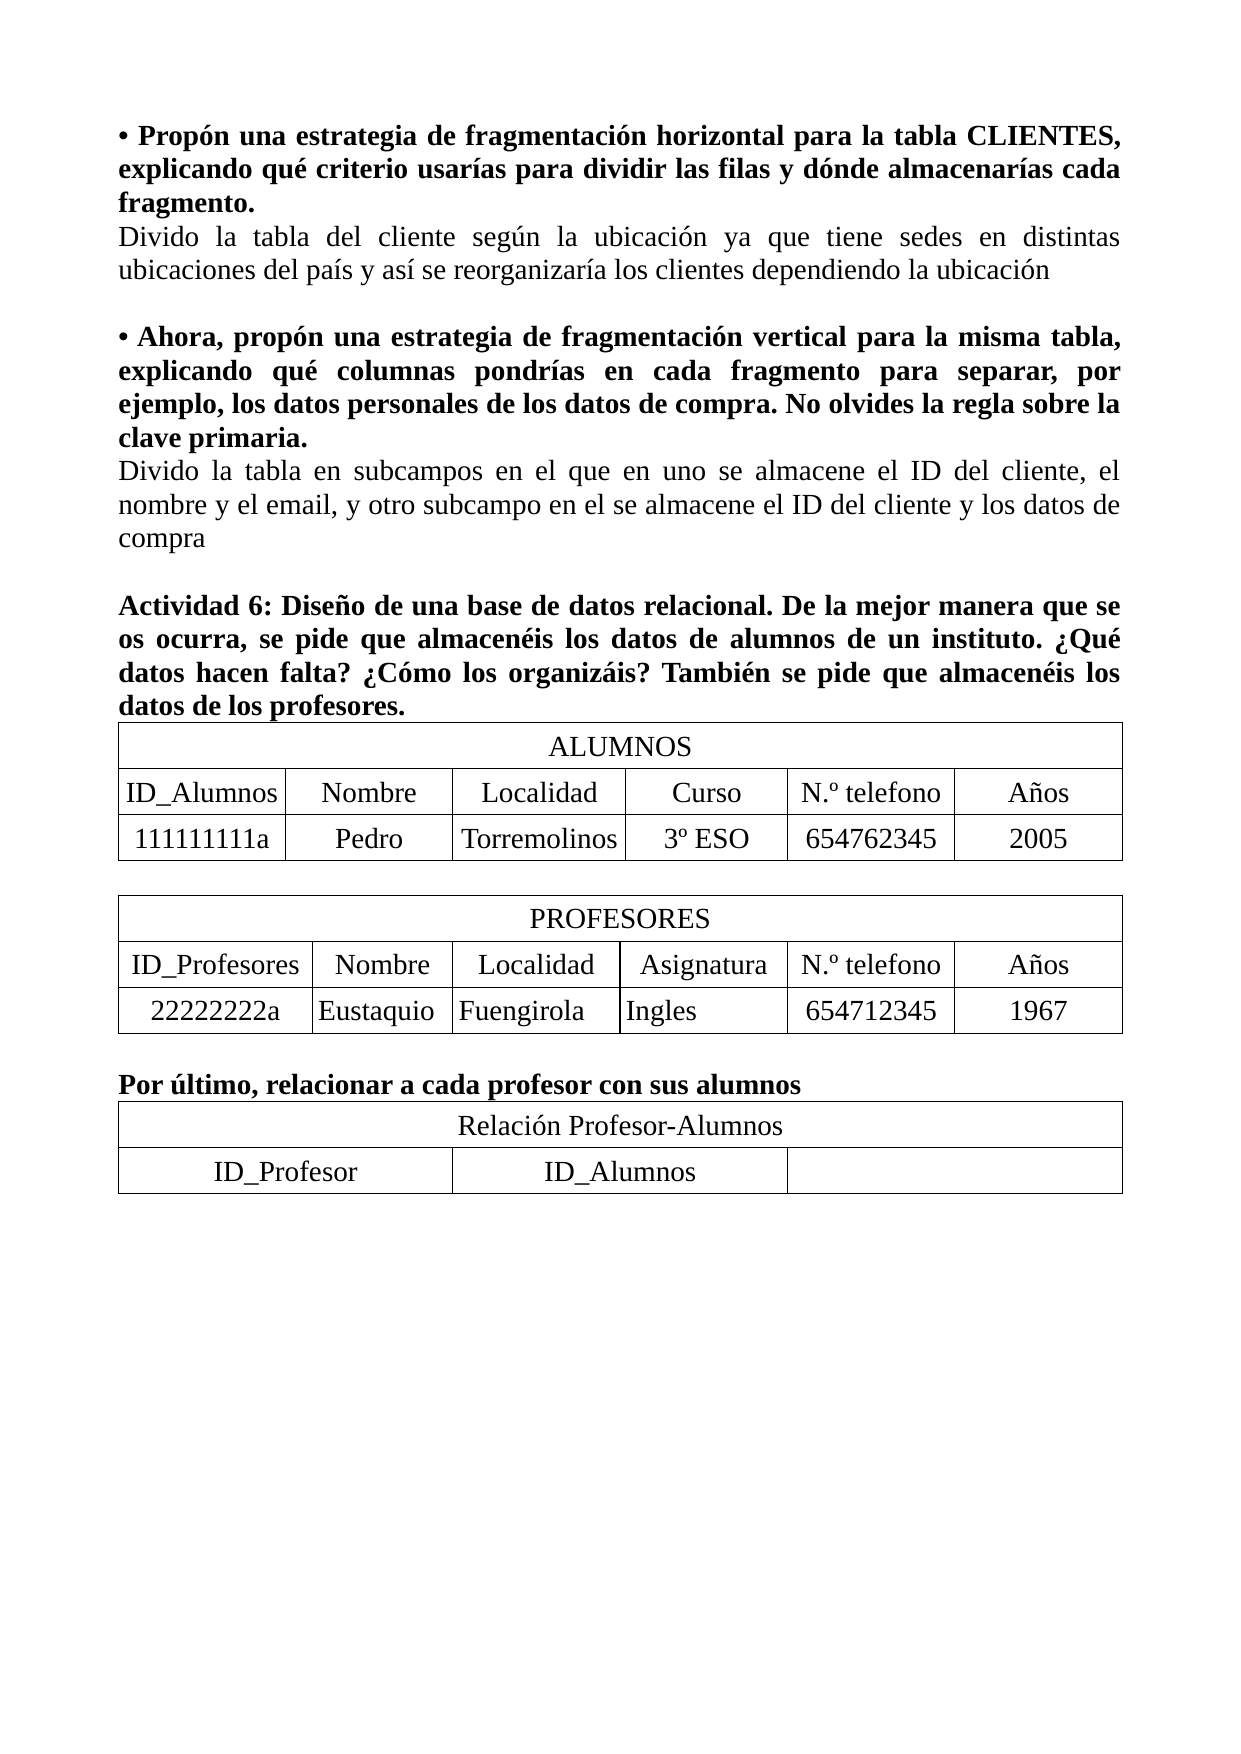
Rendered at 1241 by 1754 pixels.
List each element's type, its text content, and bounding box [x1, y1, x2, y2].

text Por último, relacionar a cada profesor con sus alumnos [118, 1067, 1122, 1101]
table_cell Localidad [453, 942, 619, 987]
table_cell 111111111a [119, 815, 285, 860]
table_cell 654712345 [788, 988, 954, 1033]
table_cell ID_Profesor [119, 1148, 452, 1193]
text Divido la tabla del cliente según la ubicación ya que tiene sedes en distintas ubicaciones del país y así se reorganizaría los clientes dependiendo la ubicación [118, 219, 1122, 286]
table_cell 3º ESO [626, 815, 787, 860]
table_header PROFESORES [119, 896, 1122, 941]
table_cell Fuengirola [453, 988, 619, 1033]
table_cell Nombre [313, 942, 452, 987]
table_cell 22222222a [119, 988, 312, 1033]
text • Ahora, propón una estrategia de fragmentación vertical para la misma tabla, explicando qué columnas pondrías en cada fragmento para separar, por ejemplo, los datos personales de los datos de compra. No olvides la regla sobre la clave primaria. [118, 319, 1122, 453]
table_cell ID_Profesores [119, 942, 312, 987]
table_cell N.º telefono [788, 769, 954, 814]
table_cell Ingles [621, 988, 787, 1033]
table_header ALUMNOS [119, 723, 1122, 768]
table_cell 1967 [955, 988, 1122, 1033]
table_cell Nombre [286, 769, 452, 814]
text • Propón una estrategia de fragmentación horizontal para la tabla CLIENTES, explicando qué criterio usarías para dividir las filas y dónde almacenarías cada fragmento. [118, 118, 1122, 219]
table_cell Torremolinos [453, 815, 625, 860]
text Divido la tabla en subcampos en el que en uno se almacene el ID del cliente, el nombre y el email, y otro subcampo en el se almacene el ID del cliente y los datos de compra [118, 453, 1122, 554]
table_cell Años [955, 769, 1122, 814]
table_header Relación Profesor-Alumnos [119, 1102, 1122, 1147]
table_cell Eustaquio [313, 988, 452, 1033]
table_cell N.º telefono [788, 942, 954, 987]
table_cell Localidad [453, 769, 625, 814]
table_cell Años [955, 942, 1122, 987]
table_cell 654762345 [788, 815, 954, 860]
table_cell Curso [626, 769, 787, 814]
table_cell 2005 [955, 815, 1122, 860]
table_cell [788, 1148, 1122, 1193]
table_cell ID_Alumnos [453, 1148, 787, 1193]
table_cell Pedro [286, 815, 452, 860]
text Actividad 6: Diseño de una base de datos relacional. De la mejor manera que se os ocurra, se pide que almacenéis los datos de alumnos de un instituto. ¿Qué datos hacen falta? ¿Cómo los organizáis? También se pide que almacenéis los datos de los profesores. [118, 588, 1122, 722]
table_cell Asignatura [621, 942, 787, 987]
table_cell ID_Alumnos [119, 769, 285, 814]
